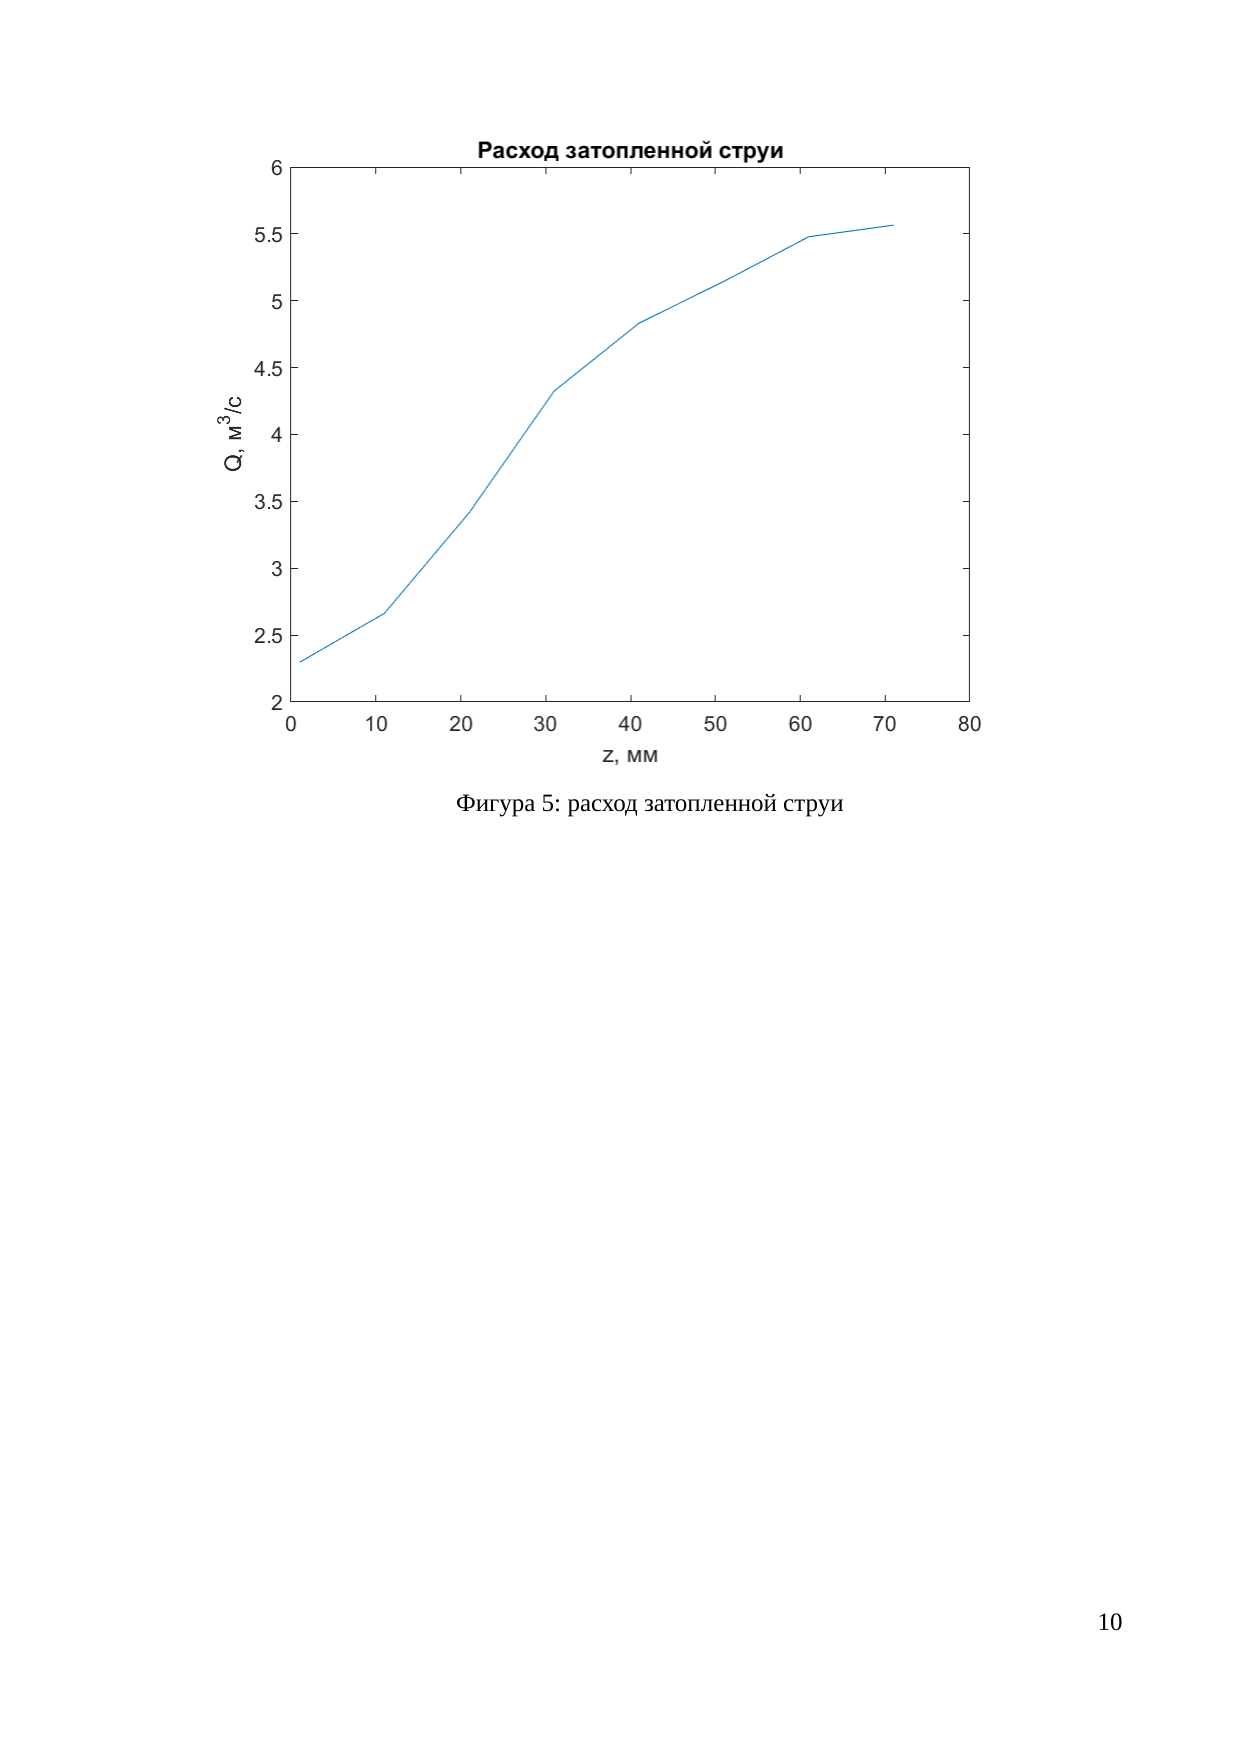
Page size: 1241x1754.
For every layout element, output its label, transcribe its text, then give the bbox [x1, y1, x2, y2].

picture [177, 118, 1053, 774]
text Фигура 5: расход затопленной струи [118, 788, 1122, 817]
